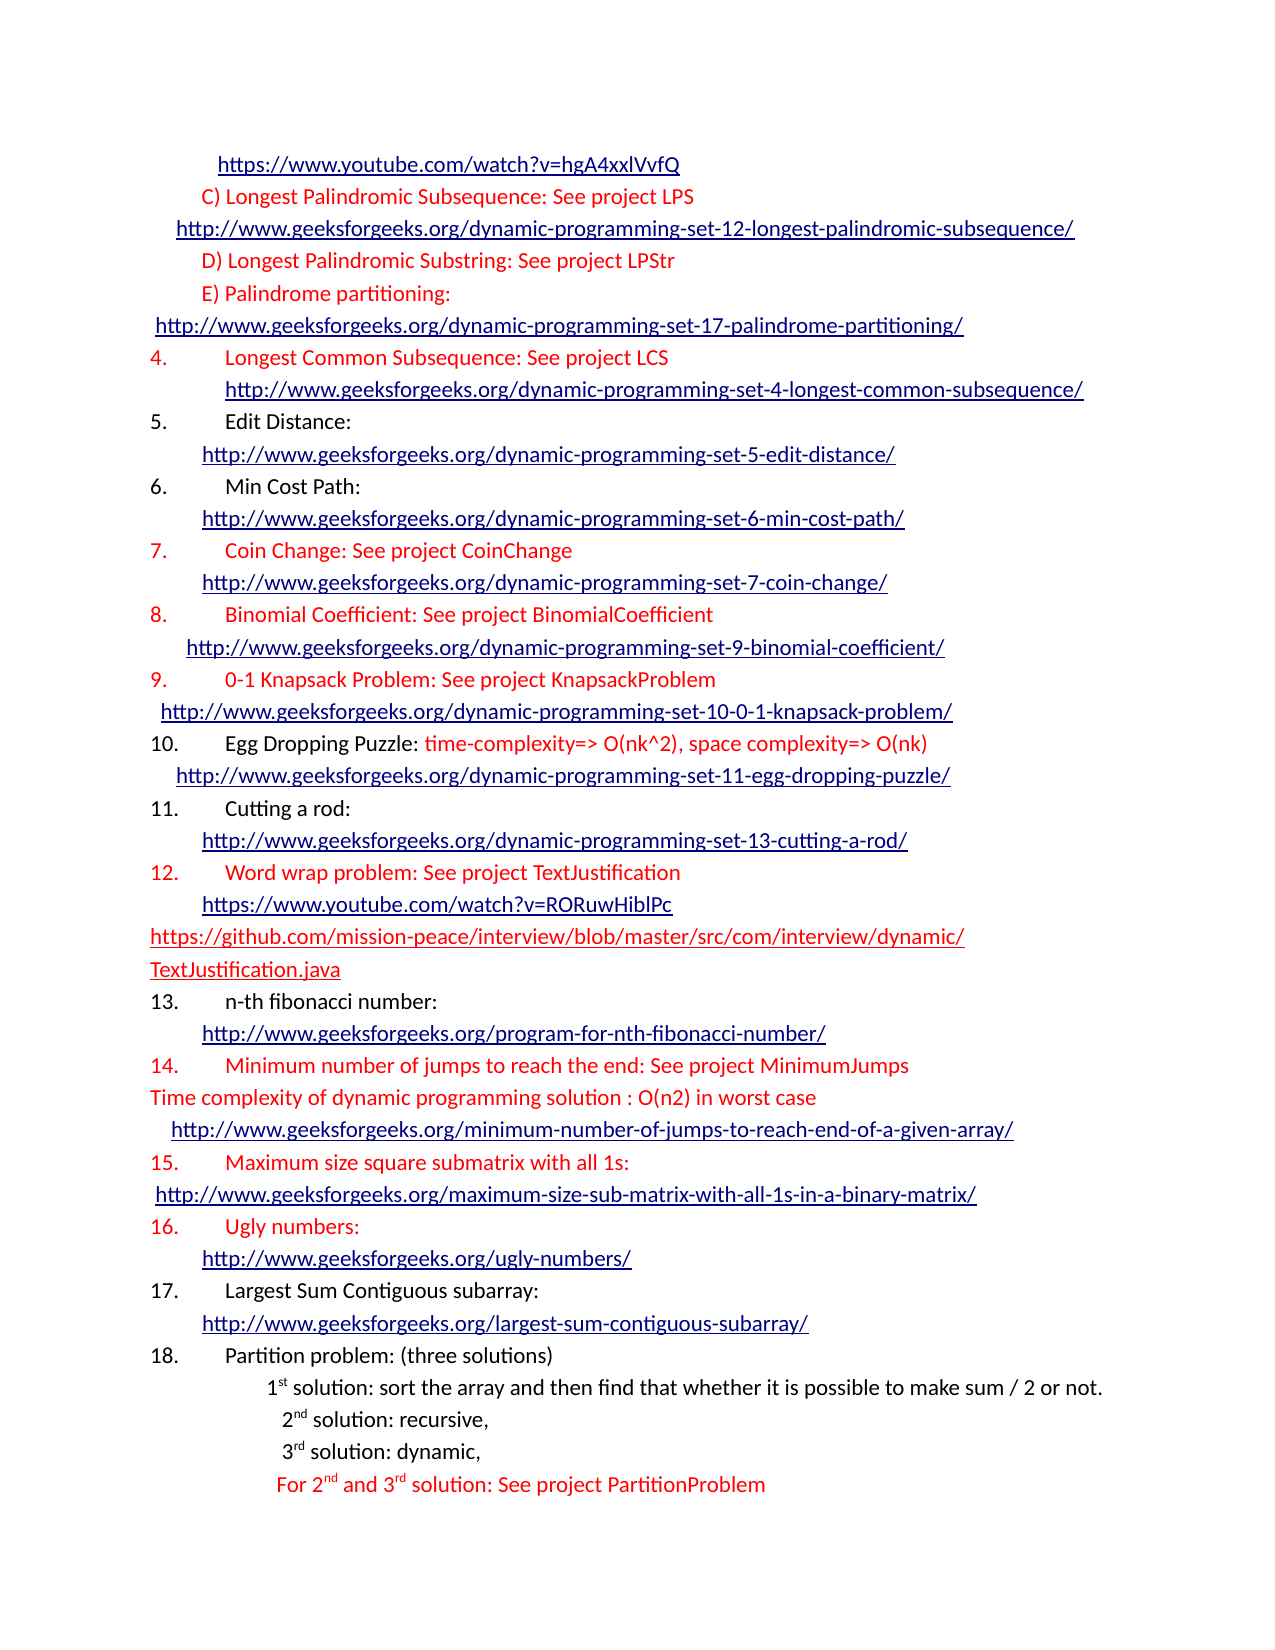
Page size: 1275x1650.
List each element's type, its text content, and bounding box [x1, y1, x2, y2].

list Min Cost Path: [150, 472, 1125, 500]
list D) Longest Palindromic Substring: See project LPStr [150, 247, 1125, 274]
list http://www.geeksforgeeks.org/dynamic-programming-set-5-edit-distance/ [150, 440, 1125, 468]
list Largest Sum Contiguous subarray: [150, 1277, 1125, 1304]
list https://www.youtube.com/watch?v=hgA4xxlVvfQ [150, 150, 1125, 178]
list http://www.geeksforgeeks.org/ugly-numbers/ [150, 1244, 1125, 1272]
list Edit Distance: [150, 407, 1125, 436]
list E) Palindrome partitioning: [150, 279, 1125, 307]
list http://www.geeksforgeeks.org/dynamic-programming-set-12-longest-palindromic-subsequence/ [150, 214, 1125, 242]
list 3rd solution: dynamic, [187, 1437, 1125, 1466]
list http://www.geeksforgeeks.org/dynamic-programming-set-10-0-1-knapsack-problem/ [150, 697, 1125, 725]
list http://www.geeksforgeeks.org/dynamic-programming-set-9-binomial-coefficient/ [150, 633, 1125, 661]
list Time complexity of dynamic programming solution : O(n2) in worst case [150, 1083, 1125, 1111]
list http://www.geeksforgeeks.org/maximum-size-sub-matrix-with-all-1s-in-a-binary-matrix/ [150, 1180, 1125, 1208]
list http://www.geeksforgeeks.org/minimum-number-of-jumps-to-reach-end-of-a-given-array/ [150, 1116, 1125, 1144]
list n-th fibonacci number: [150, 987, 1125, 1015]
list Ugly numbers: [150, 1212, 1125, 1240]
list http://www.geeksforgeeks.org/dynamic-programming-set-7-coin-change/ [150, 568, 1125, 596]
list http://www.geeksforgeeks.org/largest-sum-contiguous-subarray/ [150, 1309, 1125, 1337]
list http://www.geeksforgeeks.org/dynamic-programming-set-17-palindrome-partitioning/ [150, 311, 1125, 339]
list http://www.geeksforgeeks.org/dynamic-programming-set-11-egg-dropping-puzzle/ [150, 762, 1125, 789]
list For 2nd and 3rd solution: See project PartitionProblem [187, 1470, 1125, 1498]
list Coin Change: See project CoinChange [150, 536, 1125, 564]
list http://www.geeksforgeeks.org/program-for-nth-fibonacci-number/ [150, 1019, 1125, 1047]
list http://www.geeksforgeeks.org/dynamic-programming-set-13-cutting-a-rod/ [150, 826, 1125, 854]
list 1st solution: sort the array and then find that whether it is possible to make sum / 2 or not. [187, 1373, 1125, 1401]
list C) Longest Palindromic Subsequence: See project LPS [150, 182, 1125, 210]
list Cutting a rod: [150, 794, 1125, 822]
list Egg Dropping Puzzle: time-complexity=> O(nk^2), space complexity=> O(nk) [150, 729, 1125, 757]
list 0-1 Knapsack Problem: See project KnapsackProblem [150, 665, 1125, 693]
list http://www.geeksforgeeks.org/dynamic-programming-set-6-min-cost-path/ [150, 504, 1125, 532]
list Maximum size square submatrix with all 1s: [150, 1148, 1125, 1176]
list Binomial Coefficient: See project BinomialCoefficient [150, 601, 1125, 629]
list https://www.youtube.com/watch?v=RORuwHiblPc [150, 890, 1125, 918]
list Partition problem: (three solutions) [150, 1341, 1125, 1369]
list https://github.com/mission-peace/interview/blob/master/src/com/interview/dynamic/TextJustification.java [150, 922, 1125, 983]
list Longest Common Subsequence: See project LCS [150, 343, 1125, 371]
list Word wrap problem: See project TextJustification [150, 858, 1125, 886]
list 2nd solution: recursive, [187, 1405, 1125, 1433]
list http://www.geeksforgeeks.org/dynamic-programming-set-4-longest-common-subsequence/ [187, 375, 1125, 403]
list Minimum number of jumps to reach the end: See project MinimumJumps [150, 1051, 1125, 1079]
